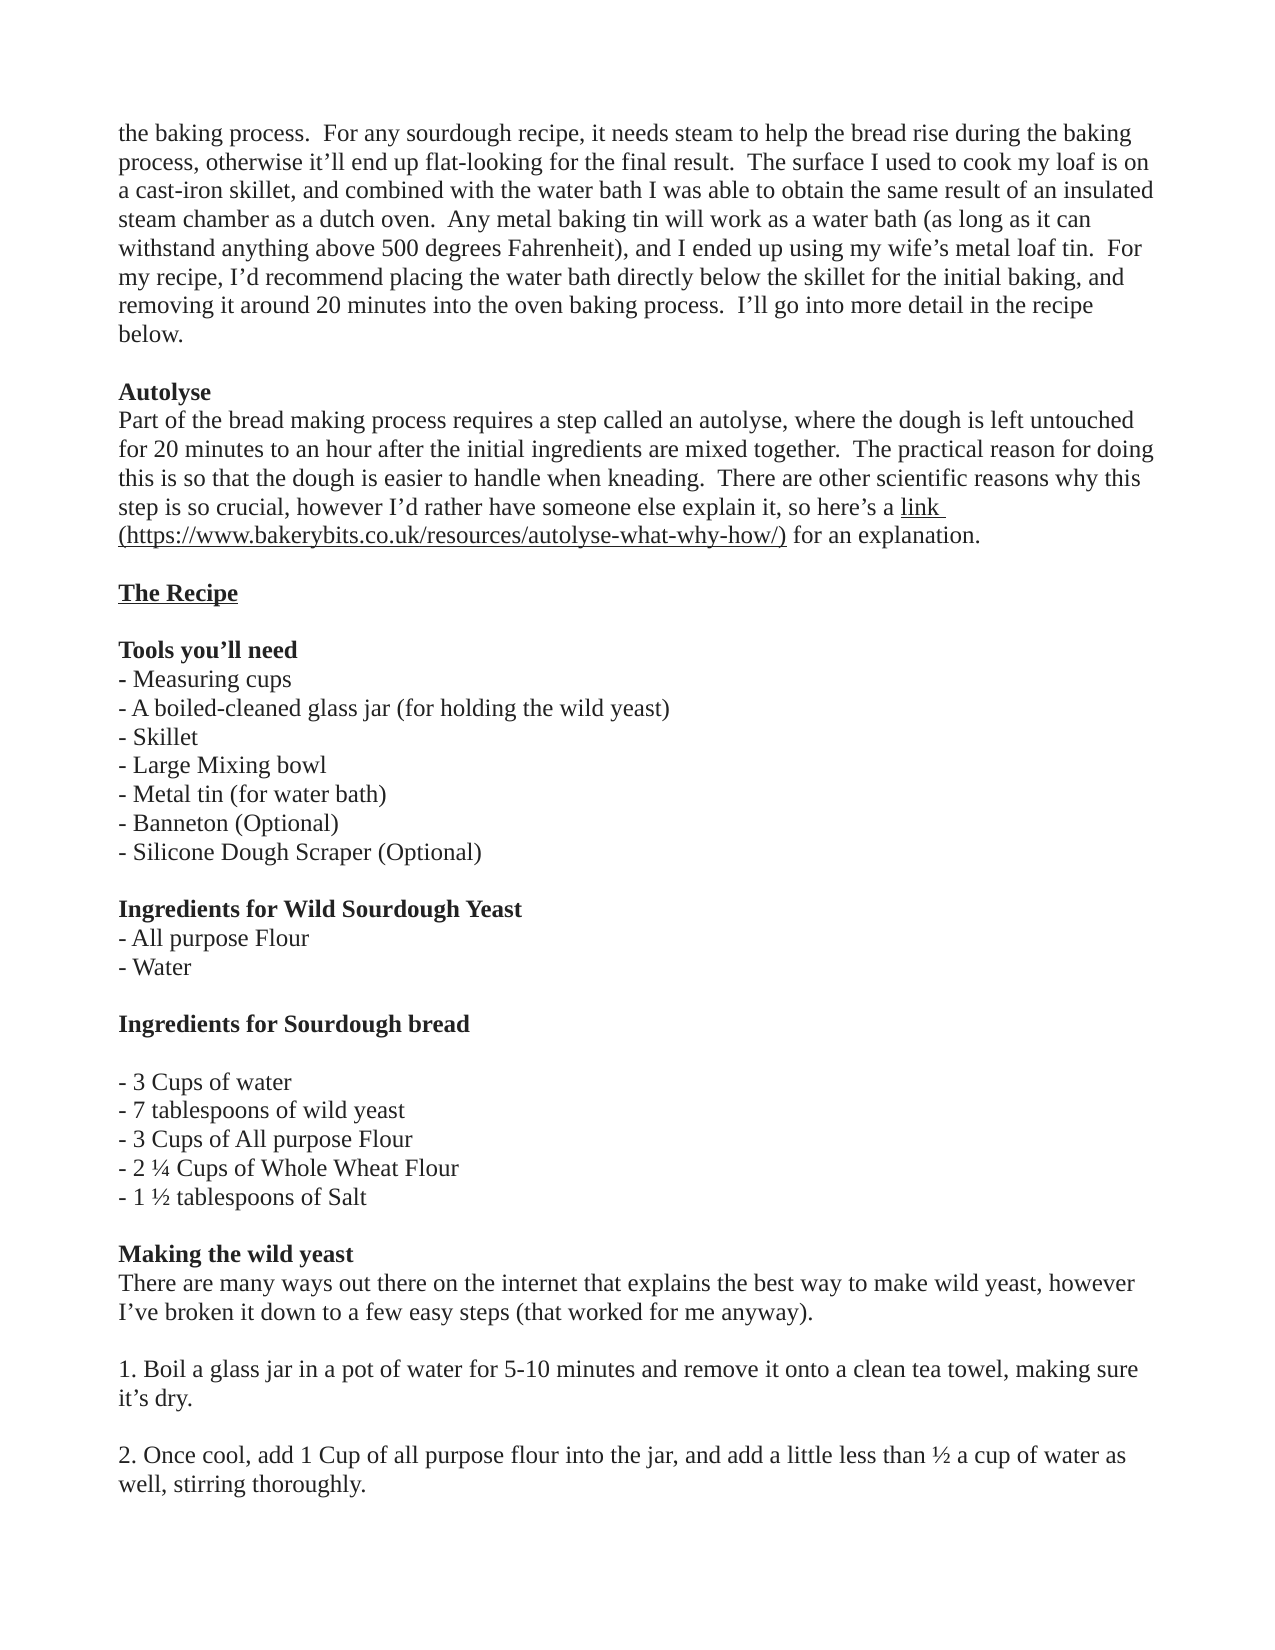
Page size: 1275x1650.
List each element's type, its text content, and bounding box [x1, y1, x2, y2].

text - 3 Cups of All purpose Flour [118, 1124, 1157, 1153]
text - All purpose Flour [118, 923, 1157, 952]
text - Silicone Dough Scraper (Optional) [118, 837, 1157, 866]
text Ingredients for Wild Sourdough Yeast [118, 894, 1157, 923]
text The Recipe [118, 578, 1157, 607]
text - Water [118, 952, 1157, 981]
text - Large Mixing bowl [118, 751, 1157, 779]
text - 7 tablespoons of wild yeast [118, 1096, 1157, 1124]
text Autolyse [118, 377, 1157, 406]
text the baking process. For any sourdough recipe, it needs steam to help the bread rise during the baking process, otherwise it’ll end up flat-looking for the final result. The surface I used to cook my loaf is on a cast-iron skillet, and combined with the water bath I was able to obtain the same result of an insulated steam chamber as a dutch oven. Any metal baking tin will work as a water bath (as long as it can withstand anything above 500 degrees Fahrenheit), and I ended up using my wife’s metal loaf tin. For my recipe, I’d recommend placing the water bath directly below the skillet for the initial baking, and removing it around 20 minutes into the oven baking process. I’ll go into more detail in the recipe below. [118, 118, 1157, 348]
text Tools you’ll need [118, 636, 1157, 664]
text - 3 Cups of water [118, 1067, 1157, 1096]
text - 1 ½ tablespoons of Salt [118, 1182, 1157, 1211]
text Ingredients for Sourdough bread [118, 1009, 1157, 1038]
text - Metal tin (for water bath) [118, 779, 1157, 808]
text - A boiled-cleaned glass jar (for holding the wild yeast) [118, 693, 1157, 722]
text Making the wild yeast [118, 1239, 1157, 1268]
text - Measuring cups [118, 664, 1157, 693]
text 1. Boil a glass jar in a pot of water for 5-10 minutes and remove it onto a clean tea towel, making sure it’s dry. [118, 1354, 1157, 1412]
text - Banneton (Optional) [118, 808, 1157, 837]
text There are many ways out there on the internet that explains the best way to make wild yeast, however I’ve broken it down to a few easy steps (that worked for me anyway). [118, 1268, 1157, 1326]
text - 2 ¼ Cups of Whole Wheat Flour [118, 1153, 1157, 1182]
text Part of the bread making process requires a step called an autolyse, where the dough is left untouched for 20 minutes to an hour after the initial ingredients are mixed together. The practical reason for doing this is so that the dough is easier to handle when kneading. There are other scientific reasons why this step is so crucial, however I’d rather have someone else explain it, so here’s a link (https://www.bakerybits.co.uk/resources/autolyse-what-why-how/) for an explanation. [118, 406, 1157, 549]
text - Skillet [118, 722, 1157, 751]
text 2. Once cool, add 1 Cup of all purpose flour into the jar, and add a little less than ½ a cup of water as well, stirring thoroughly. [118, 1441, 1157, 1498]
